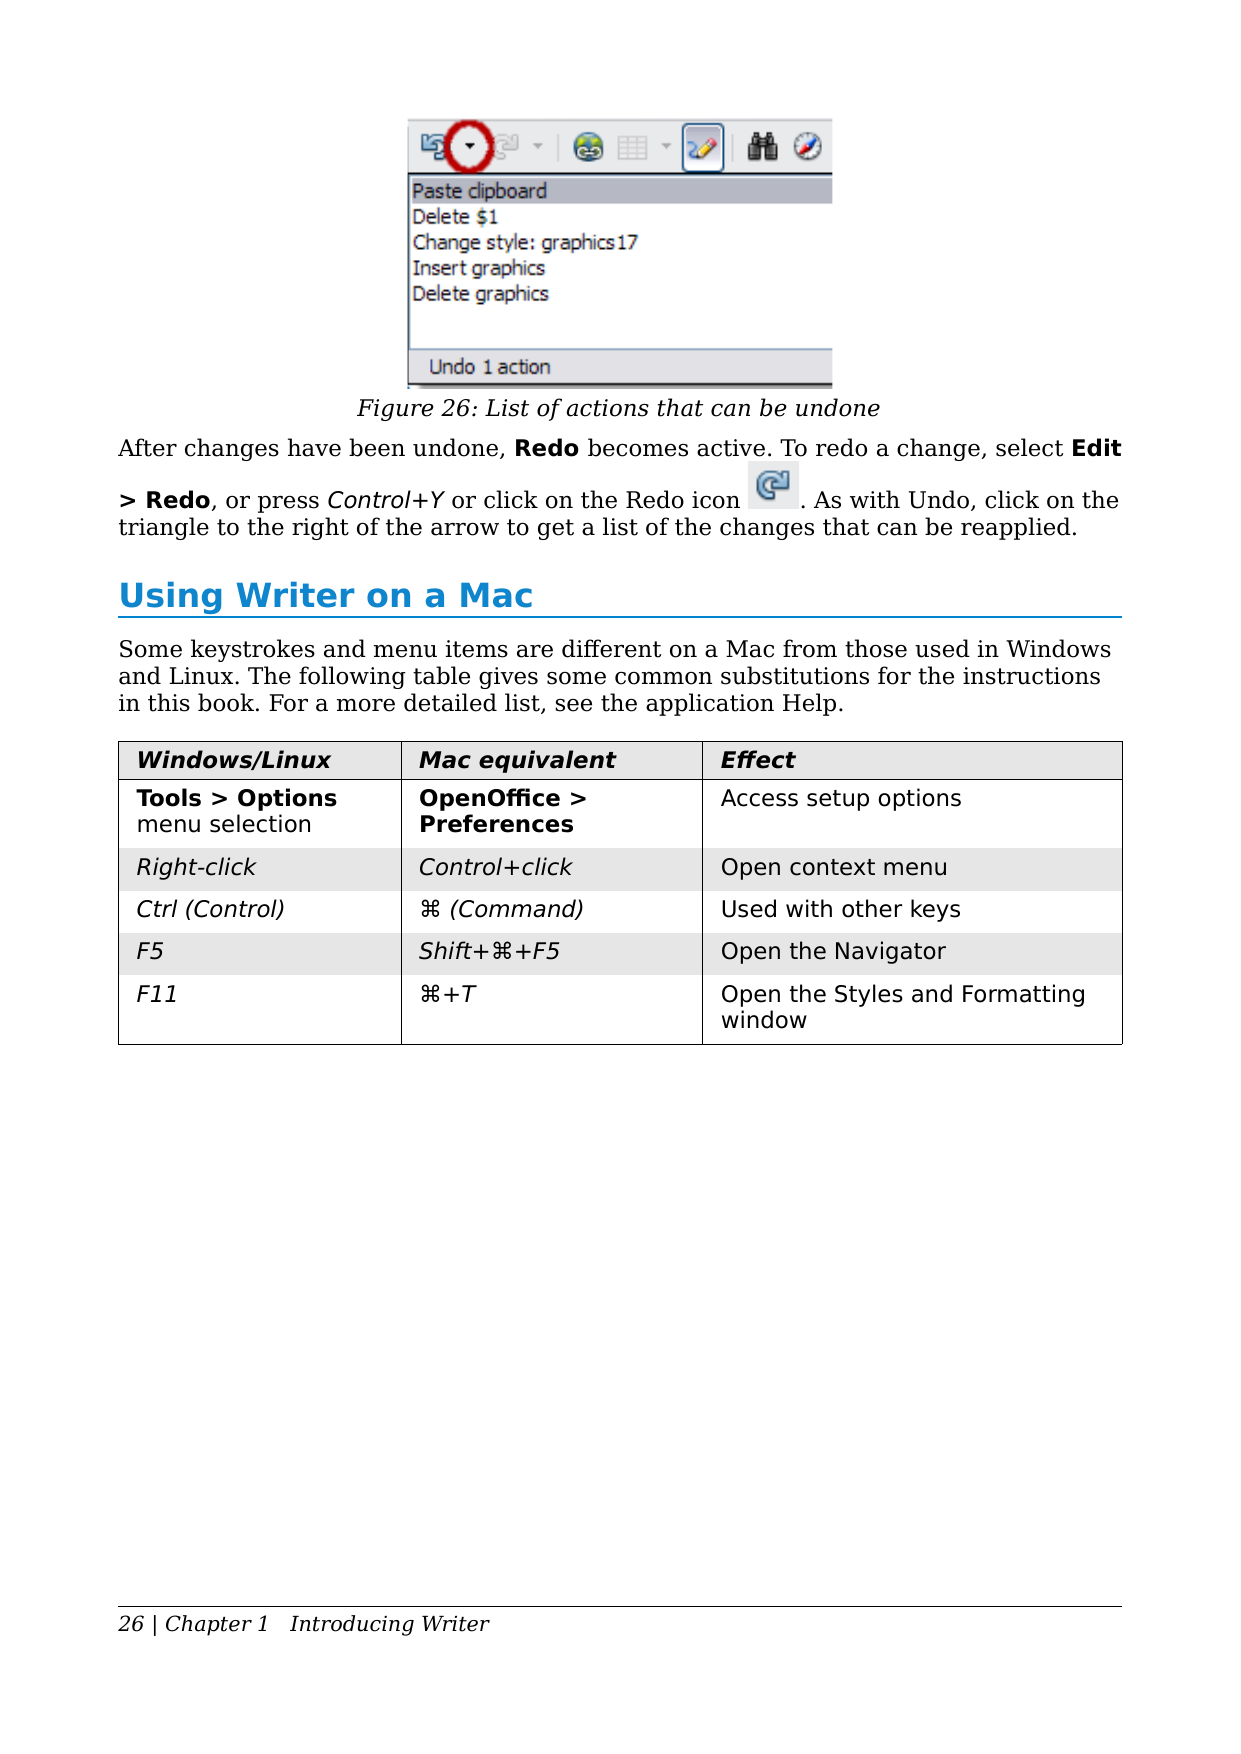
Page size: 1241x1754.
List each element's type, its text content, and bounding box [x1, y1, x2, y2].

picture [747, 461, 800, 509]
table_cell Open the Navigator [703, 933, 1122, 975]
table_header Effect [703, 742, 1122, 779]
table_cell F11 [119, 975, 401, 1044]
table_cell z+T [402, 975, 702, 1044]
table_cell Access setup options [703, 780, 1122, 848]
table_header Windows/Linux [119, 742, 401, 779]
table_cell Shift+z+F5 [402, 933, 702, 975]
table_cell Ctrl (Control) [119, 891, 401, 933]
subtitle Using Writer on a Mac [118, 577, 1122, 616]
text Figure 26: List of actions that can be undone [343, 396, 897, 422]
table_cell Open context menu [703, 848, 1122, 891]
text Some keystrokes and menu items are different on a Mac from those used in Windows and Linux. The following table gives some common substitutions for the instructions in this book. For a more detailed list, see the application Help. [118, 637, 1122, 717]
text After changes have been undone, Redo becomes active. To redo a change, select Edit > Redo, or press Control+Y or click on the Redo icon . As with Undo, click on the triangle to the right of the arrow to get a list of the changes that can be reapplied. [118, 435, 1122, 541]
table_cell OpenOffice > Preferences [402, 780, 702, 848]
table_cell z (Command) [402, 891, 702, 933]
table_cell F5 [119, 933, 401, 975]
table_cell Used with other keys [703, 891, 1122, 933]
table_header Mac equivalent [402, 742, 702, 779]
table_cell Open the Styles and Formatting window [703, 975, 1122, 1044]
table_cell Tools > Options menu selection [119, 780, 401, 848]
table_cell Control+click [402, 848, 702, 891]
picture [407, 118, 833, 389]
table_cell Right-click [119, 848, 401, 891]
